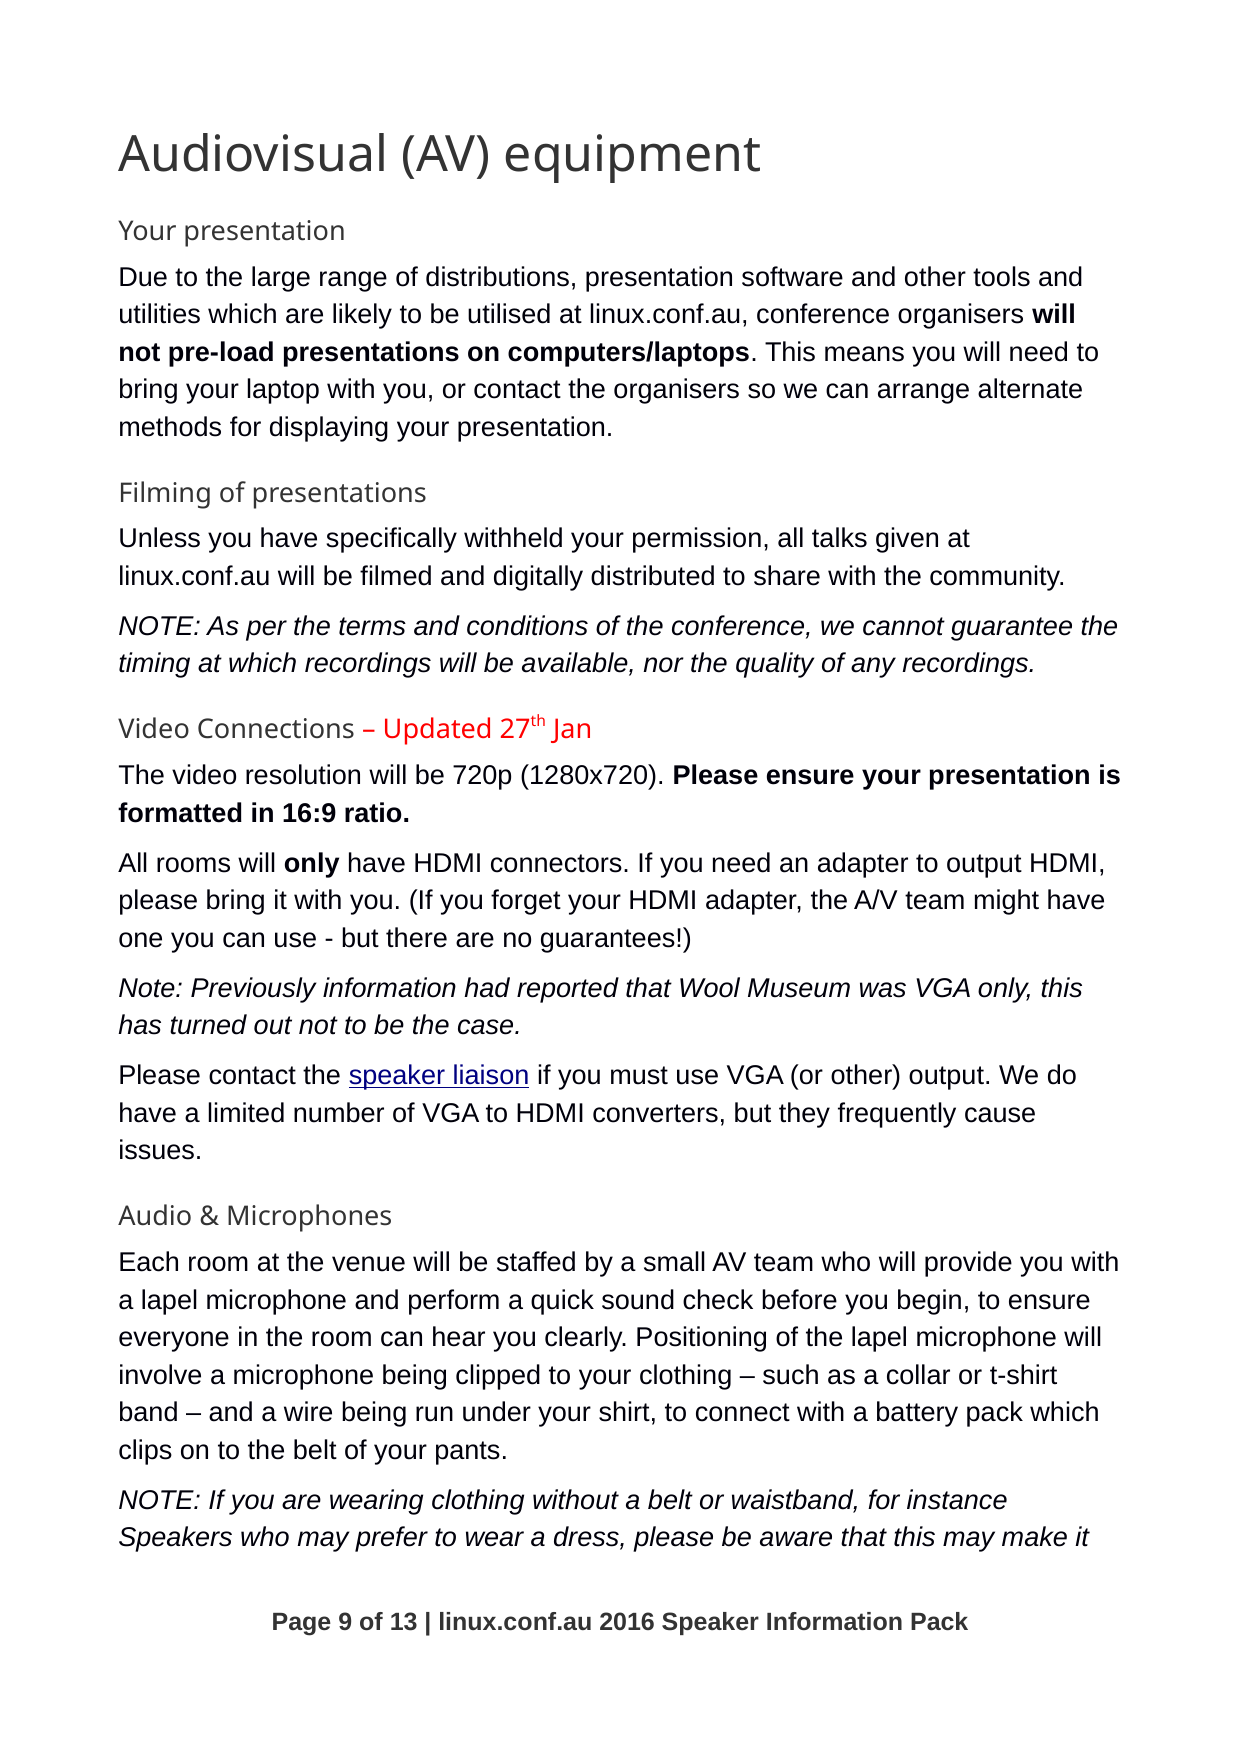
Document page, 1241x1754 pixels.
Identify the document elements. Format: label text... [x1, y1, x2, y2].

subtitle Your presentation [118, 211, 1122, 248]
text Please contact the speaker liaison if you must use VGA (or other) output. We do have a limited number of VGA to HDMI converters, but they frequently cause issues. [118, 1059, 1122, 1166]
subtitle Audio & Microphones [118, 1197, 1122, 1234]
subtitle Filming of presentations [118, 473, 1122, 510]
text Note: Previously information had reported that Wool Museum was VGA only, this has turned out not to be the case. [118, 972, 1122, 1041]
subtitle Video Connections – Updated 27th Jan [118, 710, 1122, 747]
text All rooms will only have HDMI connectors. If you need an adapter to output HDMI, please bring it with you. (If you forget your HDMI adapter, the A/V team might have one you can use - but there are no guarantees!) [118, 847, 1122, 953]
subtitle Audiovisual (AV) equipment [118, 118, 1122, 186]
text The video resolution will be 720p (1280x720). Please ensure your presentation is formatted in 16:9 ratio. [118, 759, 1122, 828]
text Unless you have specifically withheld your permission, all talks given at linux.conf.au will be filmed and digitally distributed to share with the community. [118, 522, 1122, 591]
text NOTE: If you are wearing clothing without a belt or waistband, for instance Speakers who may prefer to wear a dress, please be aware that this may make it [118, 1484, 1122, 1552]
text NOTE: As per the terms and conditions of the conference, we cannot guarantee the timing at which recordings will be available, nor the quality of any recordings. [118, 610, 1122, 679]
text Due to the large range of distributions, presentation software and other tools and utilities which are likely to be utilised at linux.conf.au, conference organisers will not pre-load presentations on computers/laptops. This means you will need to bring your laptop with you, or contact the organisers so we can arrange alternate methods for displaying your presentation. [118, 261, 1122, 442]
text Each room at the venue will be staffed by a small AV team who will provide you with a lapel microphone and perform a quick sound check before you begin, to ensure everyone in the room can hear you clearly. Positioning of the lapel microphone will involve a microphone being clipped to your clothing – such as a collar or t-shirt band – and a wire being run under your shirt, to connect with a battery pack which clips on to the belt of your pants. [118, 1246, 1122, 1465]
